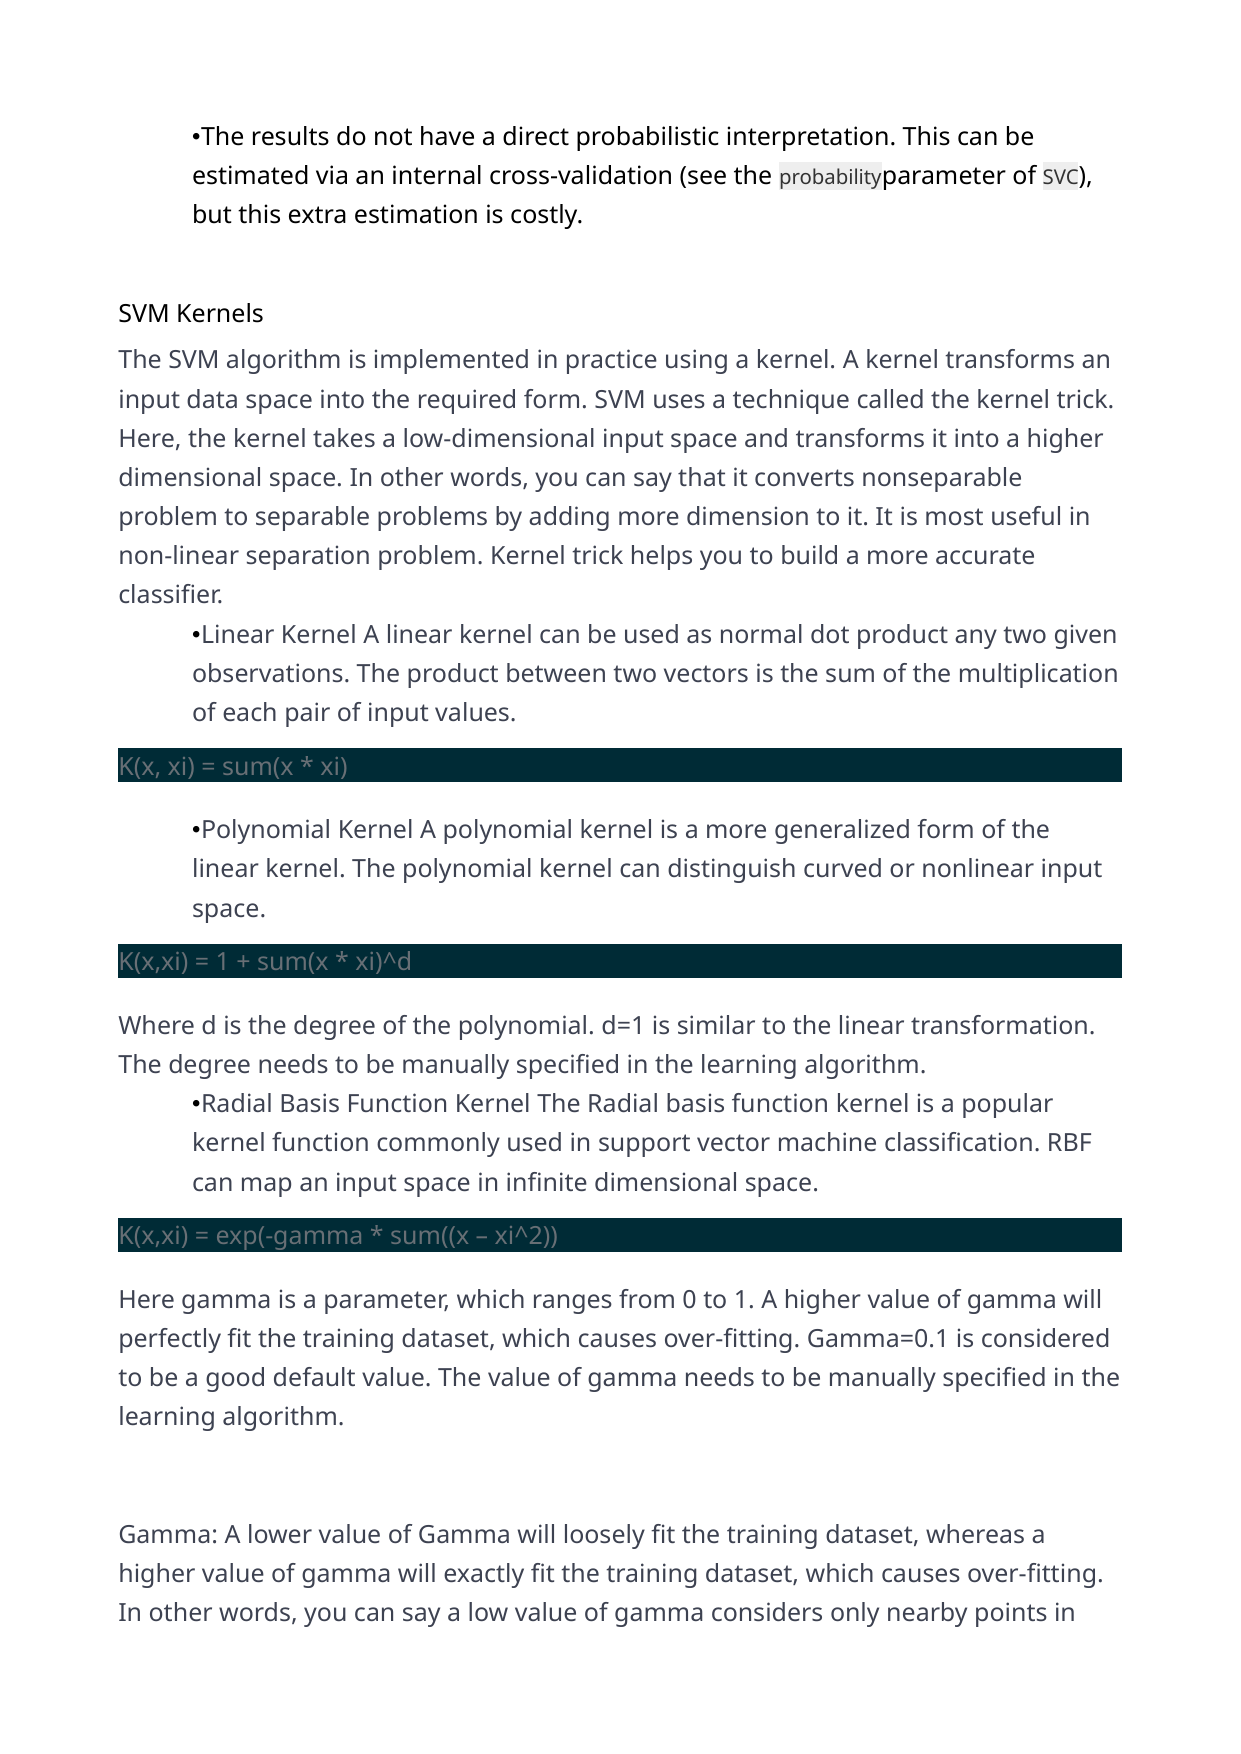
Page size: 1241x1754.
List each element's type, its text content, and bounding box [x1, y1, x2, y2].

text The SVM algorithm is implemented in practice using a kernel. A kernel transforms an input data space into the required form. SVM uses a technique called the kernel trick. Here, the kernel takes a low-dimensional input space and transforms it into a higher dimensional space. In other words, you can say that it converts nonseparable problem to separable problems by adding more dimension to it. It is most useful in non-linear separation problem. Kernel trick helps you to build a more accurate classifier. [118, 342, 1122, 611]
text K(x,xi) = exp(-gamma * sum((x – xi^2)) [118, 1218, 1122, 1252]
text Here gamma is a parameter, which ranges from 0 to 1. A higher value of gamma will perfectly fit the training dataset, which causes over-fitting. Gamma=0.1 is considered to be a good default value. The value of gamma needs to be manually specified in the learning algorithm. [118, 1281, 1122, 1433]
list Polynomial Kernel A polynomial kernel is a more generalized form of the linear kernel. The polynomial kernel can distinguish curved or nonlinear input space. [118, 812, 1122, 924]
list Radial Basis Function Kernel The Radial basis function kernel is a popular kernel function commonly used in support vector machine classification. RBF can map an input space in infinite dimensional space. [118, 1086, 1122, 1198]
text Where d is the degree of the polynomial. d=1 is similar to the linear transformation. The degree needs to be manually specified in the learning algorithm. [118, 1007, 1122, 1081]
list Linear Kernel A linear kernel can be used as normal dot product any two given observations. The product between two vectors is the sum of the multiplication of each pair of input values. [118, 616, 1122, 729]
list The results do not have a direct probabilistic interpretation. This can be estimated via an internal cross-validation (see the probabilityparameter of SVC), but this extra estimation is costly. [118, 118, 1122, 231]
text Gamma: A lower value of Gamma will loosely fit the training dataset, whereas a higher value of gamma will exactly fit the training dataset, which causes over-fitting. In other words, you can say a low value of gamma considers only nearby points in [118, 1516, 1122, 1629]
text K(x, xi) = sum(x * xi) [118, 748, 1122, 782]
subtitle SVM Kernels [118, 296, 1122, 329]
text K(x,xi) = 1 + sum(x * xi)^d [118, 944, 1122, 978]
